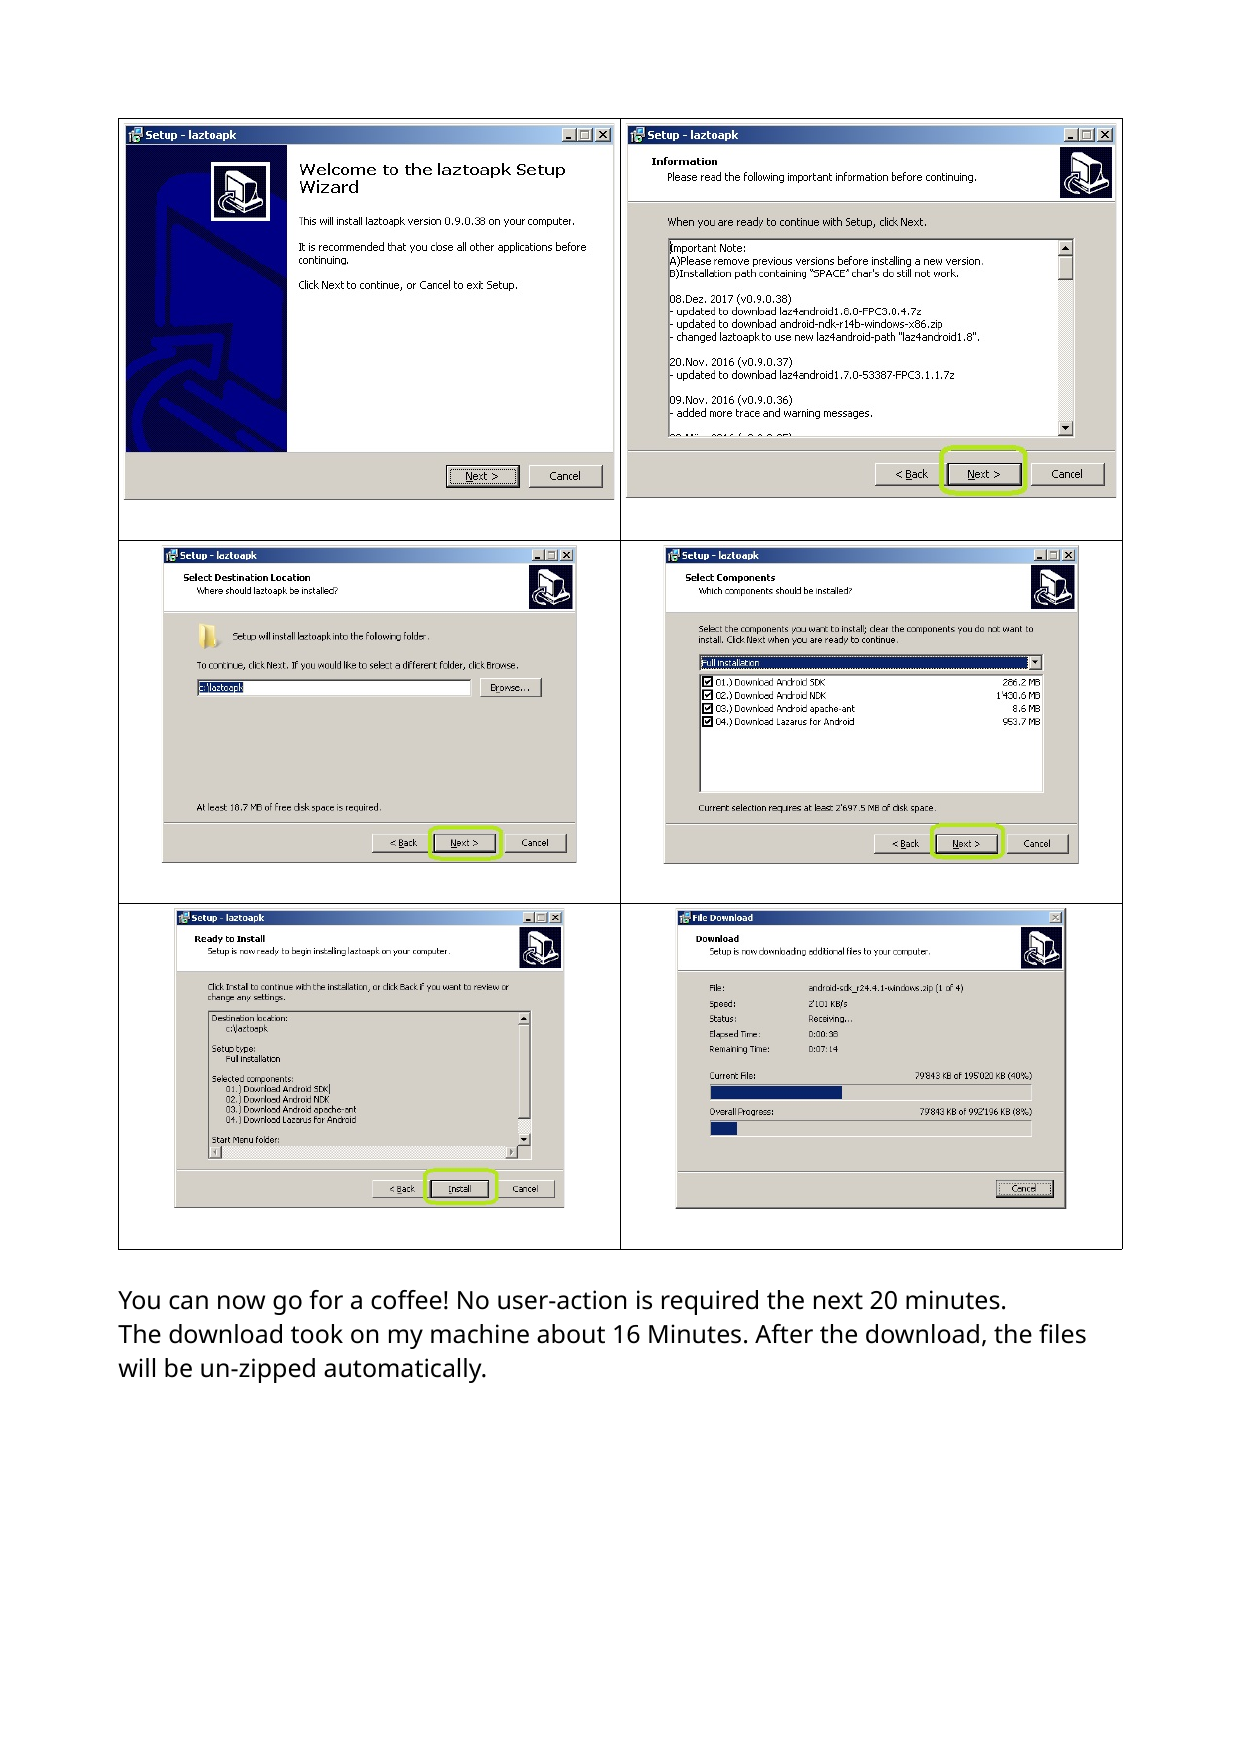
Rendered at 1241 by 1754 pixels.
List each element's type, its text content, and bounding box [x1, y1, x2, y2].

table_cell [119, 904, 620, 1207]
picture [161, 545, 577, 863]
picture [625, 123, 1117, 498]
table_cell [119, 541, 620, 903]
table_header [119, 119, 620, 540]
picture [675, 908, 1067, 1209]
picture [174, 908, 565, 1208]
picture [123, 123, 615, 500]
picture [663, 545, 1079, 864]
table_cell [119, 1208, 620, 1248]
table_header [621, 119, 1122, 540]
text You can now go for a coffee! No user-action is required the next 20 minutes. The download took on my machine about 16 Minutes. After the download, the files will be un-zipped automatically. [118, 1283, 1122, 1385]
table_cell [621, 904, 1122, 1248]
table_cell [621, 541, 1122, 903]
